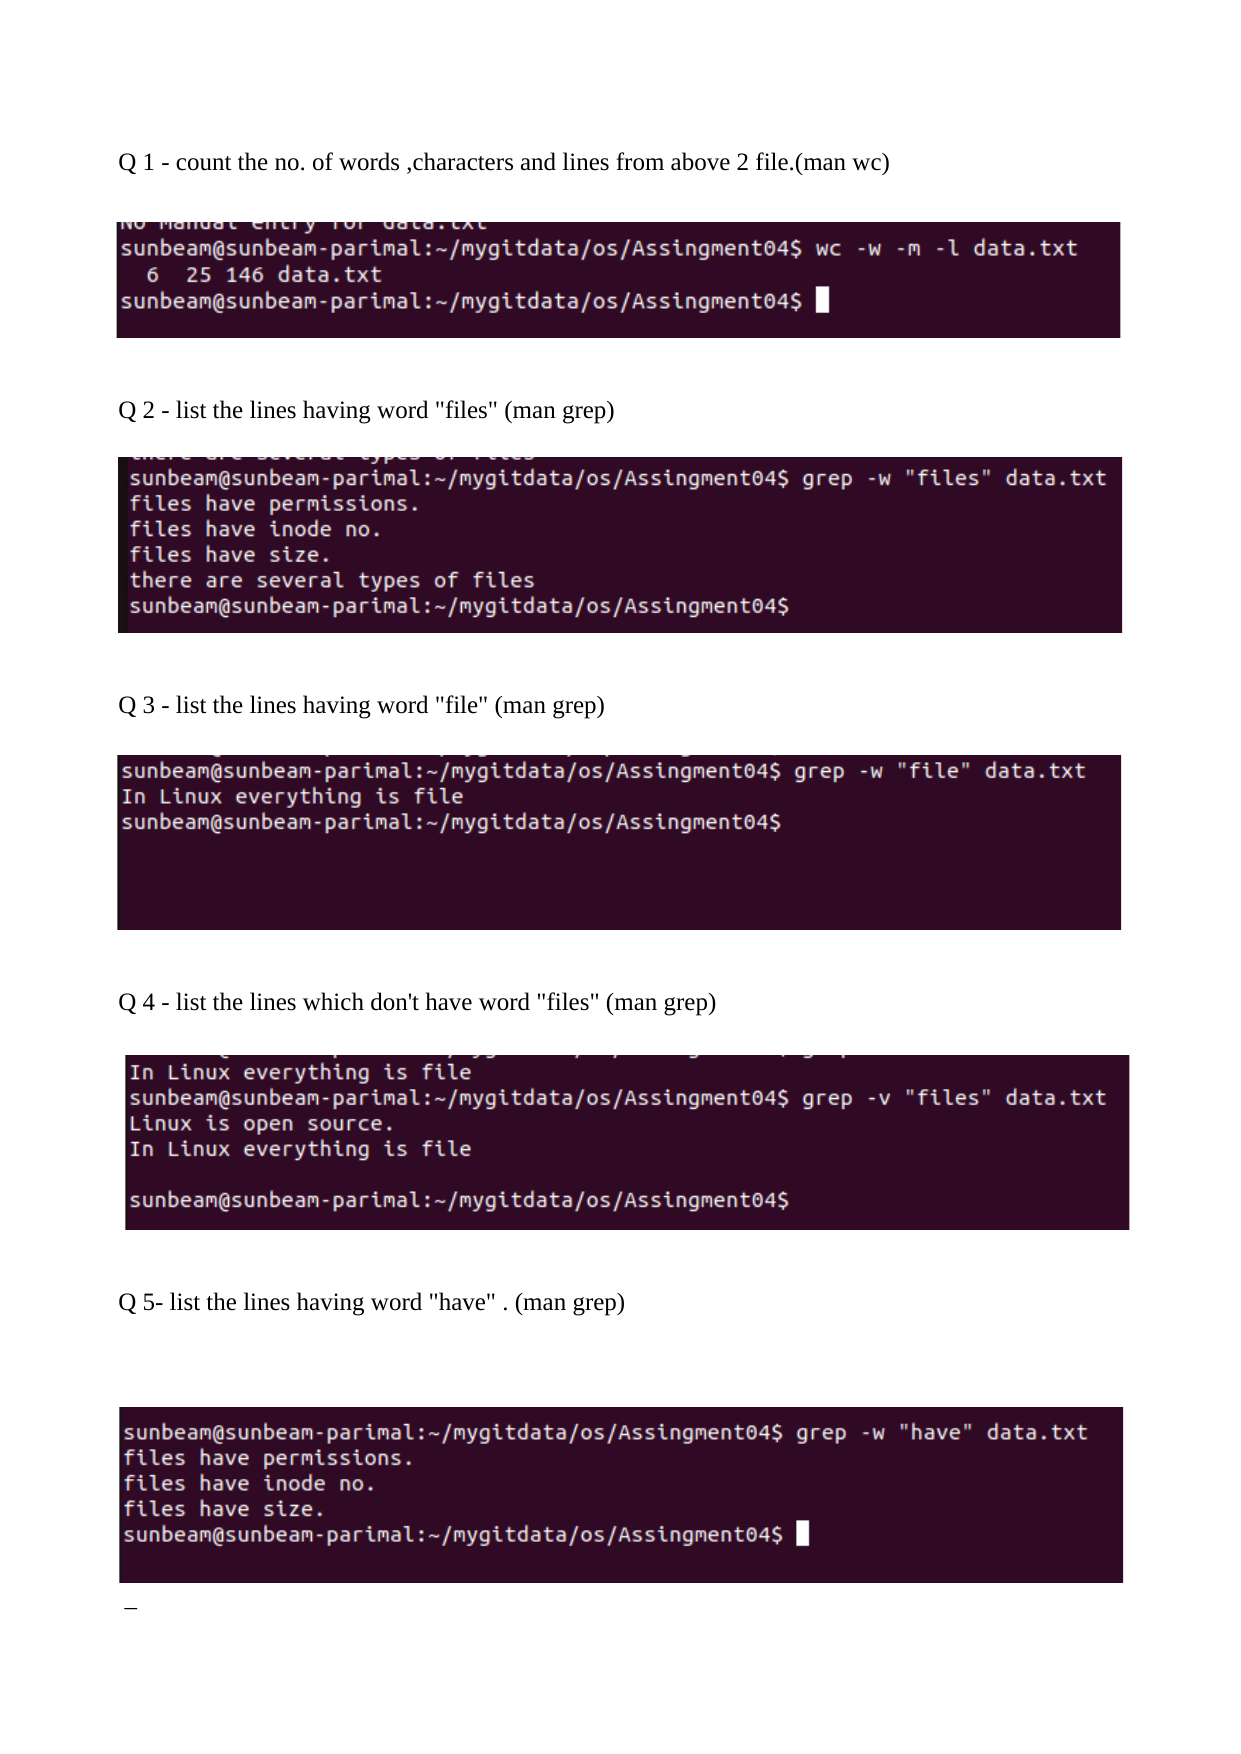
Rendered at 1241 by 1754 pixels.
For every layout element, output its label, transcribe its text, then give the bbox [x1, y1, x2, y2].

text Q 2 - list the lines having word "files" (man grep) [118, 395, 1122, 423]
picture [117, 755, 1122, 930]
picture [116, 222, 1121, 338]
text Q 5- list the lines having word "have" . (man grep) [118, 1287, 1122, 1316]
text Q 4 - list the lines which don't have word "files" (man grep) [118, 987, 1122, 1016]
picture [125, 1055, 1130, 1230]
picture [119, 1407, 1124, 1583]
text _ [118, 1402, 1122, 1611]
text Q 1 - count the no. of words ,characters and lines from above 2 file.(man wc) [118, 147, 1122, 176]
picture [118, 457, 1123, 633]
text Q 3 - list the lines having word "file" (man grep) [118, 690, 1122, 718]
